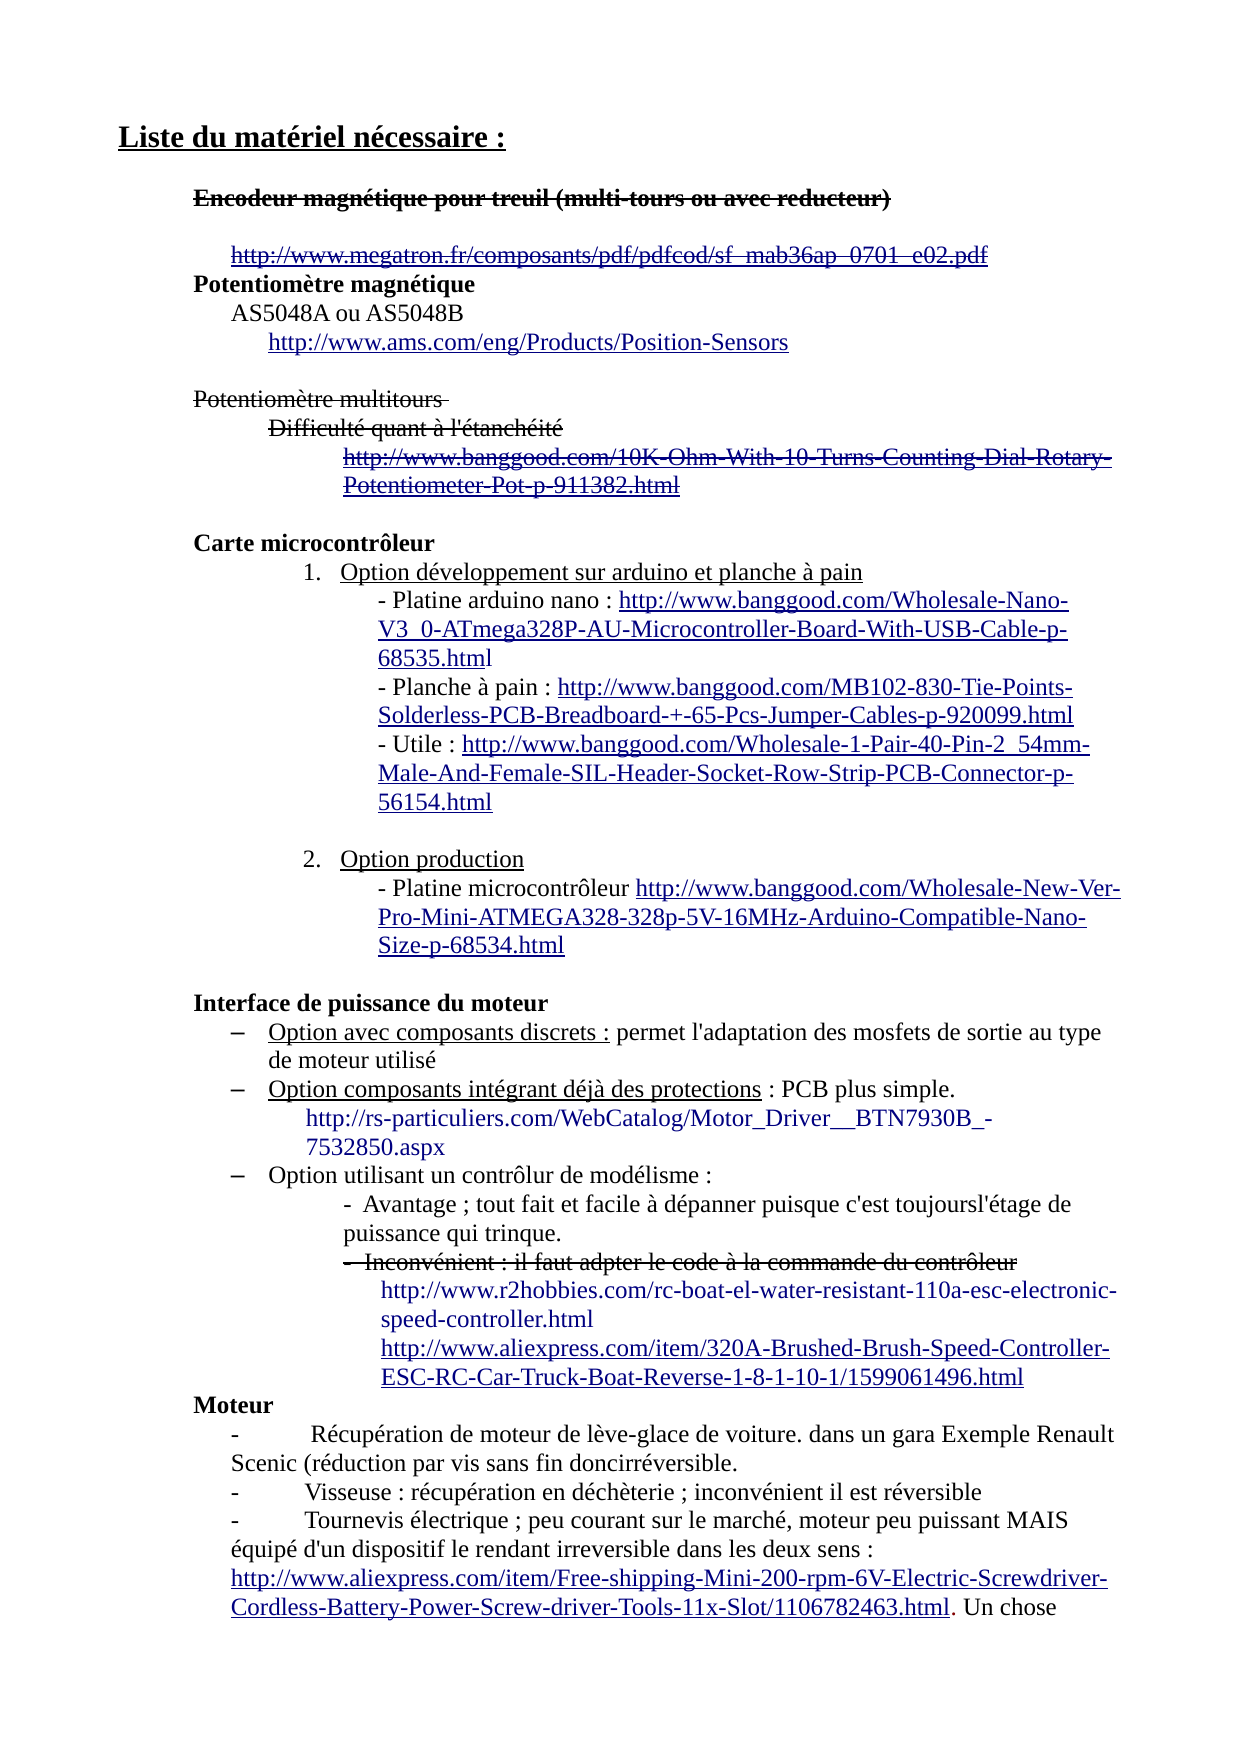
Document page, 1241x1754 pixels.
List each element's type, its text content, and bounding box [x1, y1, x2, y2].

list - Utile : http://www.banggood.com/Wholesale-1-Pair-40-Pin-2_54mm-Male-And-Female-SIL-Header-Socket-Row-Strip-PCB-Connector-p-56154.html [340, 729, 1122, 815]
list Option développement sur arduino et planche à pain [303, 557, 1122, 585]
list - Platine arduino nano : http://www.banggood.com/Wholesale-Nano-V3_0-ATmega328P-AU-Microcontroller-Board-With-USB-Cable-p-68535.html [340, 585, 1122, 672]
list AS5048A ou AS5048B [193, 298, 1122, 327]
list Moteur [156, 1390, 1122, 1419]
list Interface de puissance du moteur [156, 988, 1122, 1017]
list Encodeur magnétique pour treuil (multi-tours ou avec reducteur) [156, 183, 1122, 212]
list - Inconvénient : il faut adpter le code à la commande du contrôleur [306, 1247, 1122, 1275]
list Option composants intégrant déjà des protections : PCB plus simple. [231, 1074, 1122, 1103]
list Option avec composants discrets : permet l'adaptation des mosfets de sortie au type de moteur utilisé [231, 1017, 1122, 1074]
list - Visseuse : récupération en déchèterie ; inconvénient il est réversible [193, 1477, 1122, 1505]
list Carte microcontrôleur [156, 528, 1122, 557]
list - Tournevis électrique ; peu courant sur le marché, moteur peu puissant MAIS équipé d'un dispositif le rendant irreversible dans les deux sens : http://www.aliexpress.com/item/Free-shipping-Mini-200-rpm-6V-Electric-Screwdriver-Cordless-Battery-Power-Screw-driver-Tools-11x-Slot/1106782463.html. Un chose [193, 1505, 1122, 1620]
list Difficulté quant à l'étanchéité [231, 413, 1122, 442]
list http://www.aliexpress.com/item/320A-Brushed-Brush-Speed-Controller-ESC-RC-Car-Truck-Boat-Reverse-1-8-1-10-1/1599061496.html [343, 1333, 1122, 1390]
list - Récupération de moteur de lève-glace de voiture. dans un gara Exemple Renault Scenic (réduction par vis sans fin doncirréversible. [193, 1419, 1122, 1477]
list - Avantage ; tout fait et facile à dépanner puisque c'est toujoursl'étage de puissance qui trinque. [306, 1189, 1122, 1247]
list Potentiomètre magnétique [156, 269, 1122, 298]
list http://rs-particuliers.com/WebCatalog/Motor_Driver__BTN7930B_-7532850.aspx [268, 1103, 1122, 1160]
list http://www.megatron.fr/composants/pdf/pdfcod/sf_mab36ap_0701_e02.pdf [193, 240, 1122, 269]
list - Platine microcontrôleur http://www.banggood.com/Wholesale-New-Ver-Pro-Mini-ATMEGA328-328p-5V-16MHz-Arduino-Compatible-Nano-Size-p-68534.html [340, 873, 1122, 959]
list Potentiomètre multitours [156, 384, 1122, 413]
list http://www.r2hobbies.com/rc-boat-el-water-resistant-110a-esc-electronic-speed-controller.html [343, 1275, 1122, 1333]
text Liste du matériel nécessaire : [118, 118, 1122, 154]
list Option production [303, 844, 1122, 873]
list - Planche à pain : http://www.banggood.com/MB102-830-Tie-Points-Solderless-PCB-Breadboard-+-65-Pcs-Jumper-Cables-p-920099.html [340, 672, 1122, 729]
list http://www.ams.com/eng/Products/Position-Sensors [231, 327, 1122, 355]
list Option utilisant un contrôlur de modélisme : [231, 1160, 1122, 1189]
list http://www.banggood.com/10K-Ohm-With-10-Turns-Counting-Dial-Rotary-Potentiometer-Pot-p-911382.html [306, 442, 1122, 499]
